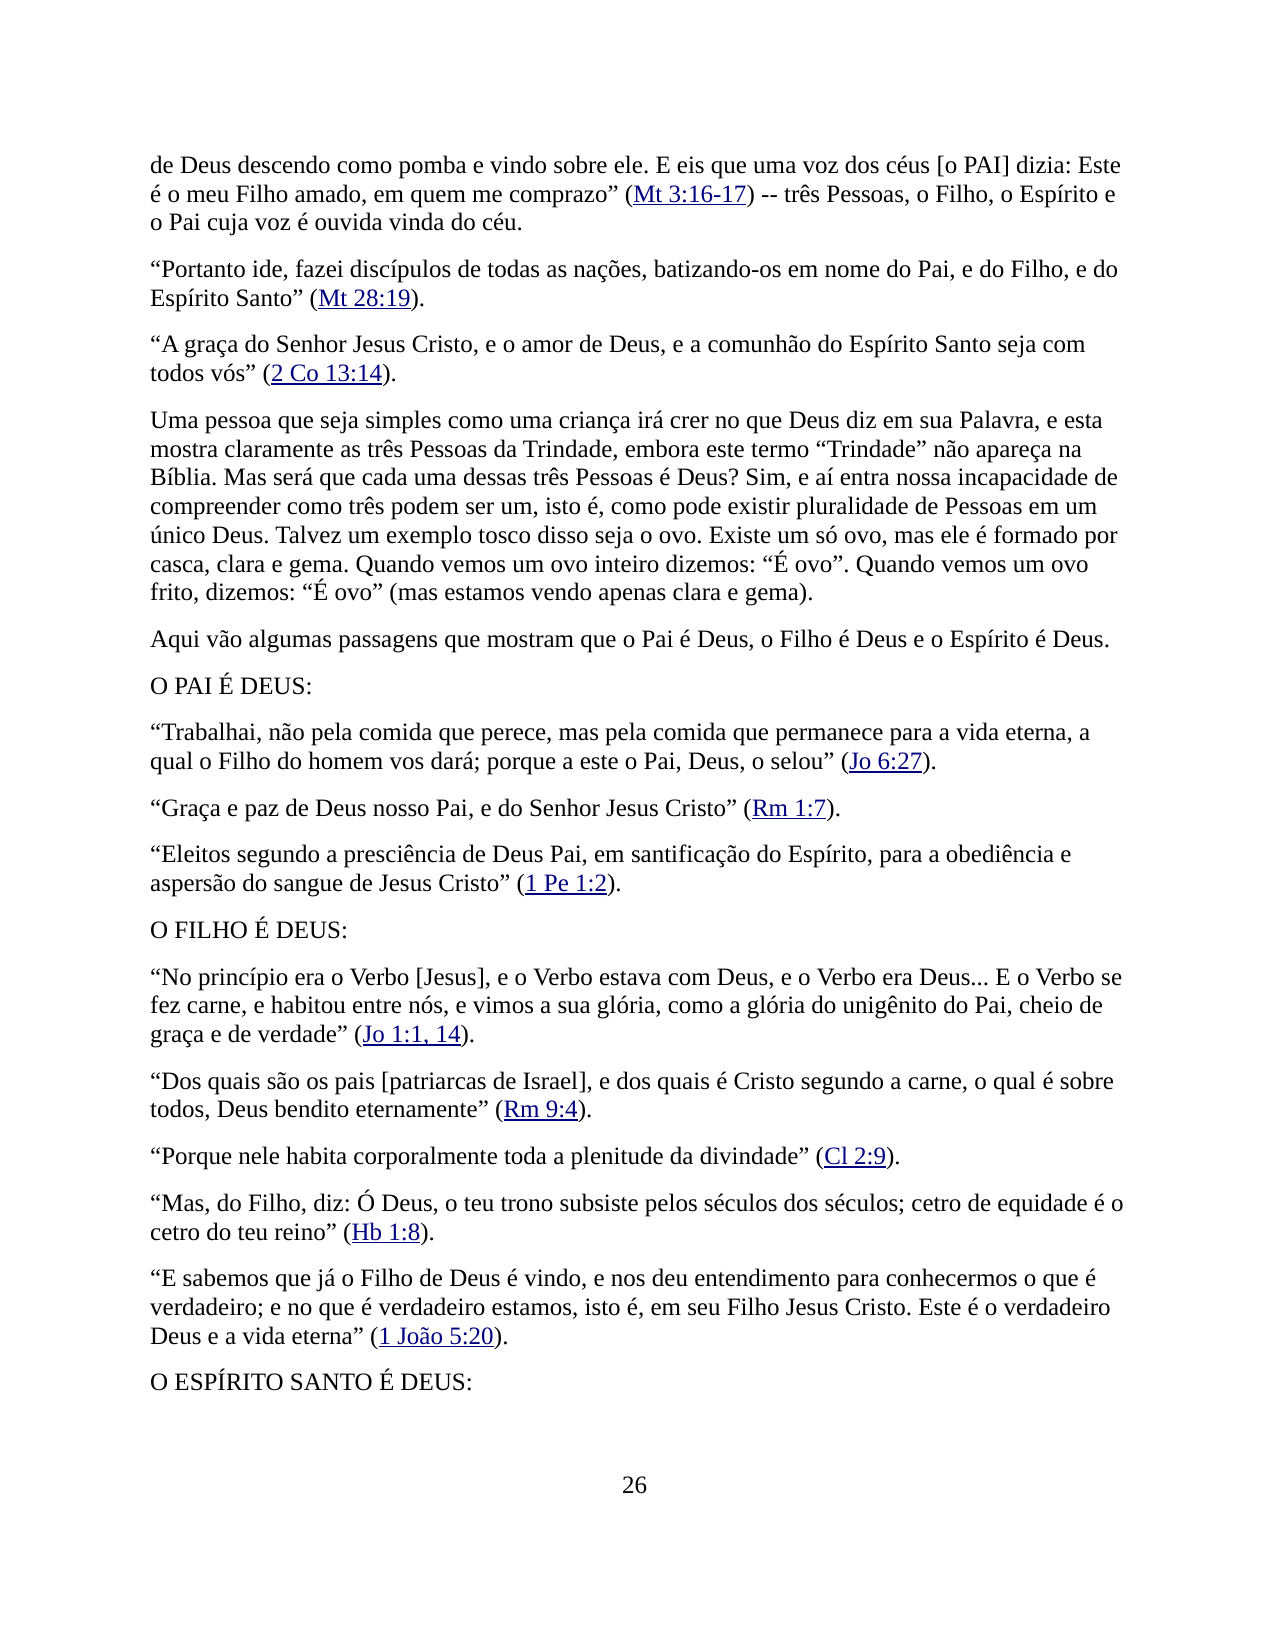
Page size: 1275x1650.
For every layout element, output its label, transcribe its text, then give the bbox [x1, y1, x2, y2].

text O FILHO É DEUS: [150, 915, 1125, 944]
text “E sabemos que já o Filho de Deus é vindo, e nos deu entendimento para conhecermos o que é verdadeiro; e no que é verdadeiro estamos, isto é, em seu Filho Jesus Cristo. Este é o verdadeiro Deus e a vida eterna” (1 João 5:20). [150, 1263, 1125, 1349]
text “Porque nele habita corporalmente toda a plenitude da divindade” (Cl 2:9). [150, 1141, 1125, 1170]
text “Trabalhai, não pela comida que perece, mas pela comida que permanece para a vida eterna, a qual o Filho do homem vos dará; porque a este o Pai, Deus, o selou” (Jo 6:27). [150, 717, 1125, 775]
text “No princípio era o Verbo [Jesus], e o Verbo estava com Deus, e o Verbo era Deus... E o Verbo se fez carne, e habitou entre nós, e vimos a sua glória, como a glória do unigênito do Pai, cheio de graça e de verdade” (Jo 1:1, 14). [150, 962, 1125, 1048]
text O PAI É DEUS: [150, 671, 1125, 699]
text de Deus descendo como pomba e vindo sobre ele. E eis que uma voz dos céus [o PAI] dizia: Este é o meu Filho amado, em quem me comprazo” (Mt 3:16-17) -- três Pessoas, o Filho, o Espírito e o Pai cuja voz é ouvida vinda do céu. [150, 150, 1125, 236]
text “Eleitos segundo a presciência de Deus Pai, em santificação do Espírito, para a obediência e aspersão do sangue de Jesus Cristo” (1 Pe 1:2). [150, 839, 1125, 897]
text “Mas, do Filho, diz: Ó Deus, o teu trono subsiste pelos séculos dos séculos; cetro de equidade é o cetro do teu reino” (Hb 1:8). [150, 1188, 1125, 1245]
text Uma pessoa que seja simples como uma criança irá crer no que Deus diz em sua Palavra, e esta mostra claramente as três Pessoas da Trindade, embora este termo “Trindade” não apareça na Bíblia. Mas será que cada uma dessas três Pessoas é Deus? Sim, e aí entra nossa incapacidade de compreender como três podem ser um, isto é, como pode existir pluralidade de Pessoas em um único Deus. Talvez um exemplo tosco disso seja o ovo. Existe um só ovo, mas ele é formado por casca, clara e gema. Quando vemos um ovo inteiro dizemos: “É ovo”. Quando vemos um ovo frito, dizemos: “É ovo” (mas estamos vendo apenas clara e gema). [150, 405, 1125, 606]
text Aqui vão algumas passagens que mostram que o Pai é Deus, o Filho é Deus e o Espírito é Deus. [150, 624, 1125, 653]
text “Portanto ide, fazei discípulos de todas as nações, batizando-os em nome do Pai, e do Filho, e do Espírito Santo” (Mt 28:19). [150, 254, 1125, 312]
text “Graça e paz de Deus nosso Pai, e do Senhor Jesus Cristo” (Rm 1:7). [150, 793, 1125, 822]
text “A graça do Senhor Jesus Cristo, e o amor de Deus, e a comunhão do Espírito Santo seja com todos vós” (2 Co 13:14). [150, 329, 1125, 387]
text O ESPÍRITO SANTO É DEUS: [150, 1367, 1125, 1396]
text “Dos quais são os pais [patriarcas de Israel], e dos quais é Cristo segundo a carne, o qual é sobre todos, Deus bendito eternamente” (Rm 9:4). [150, 1066, 1125, 1123]
